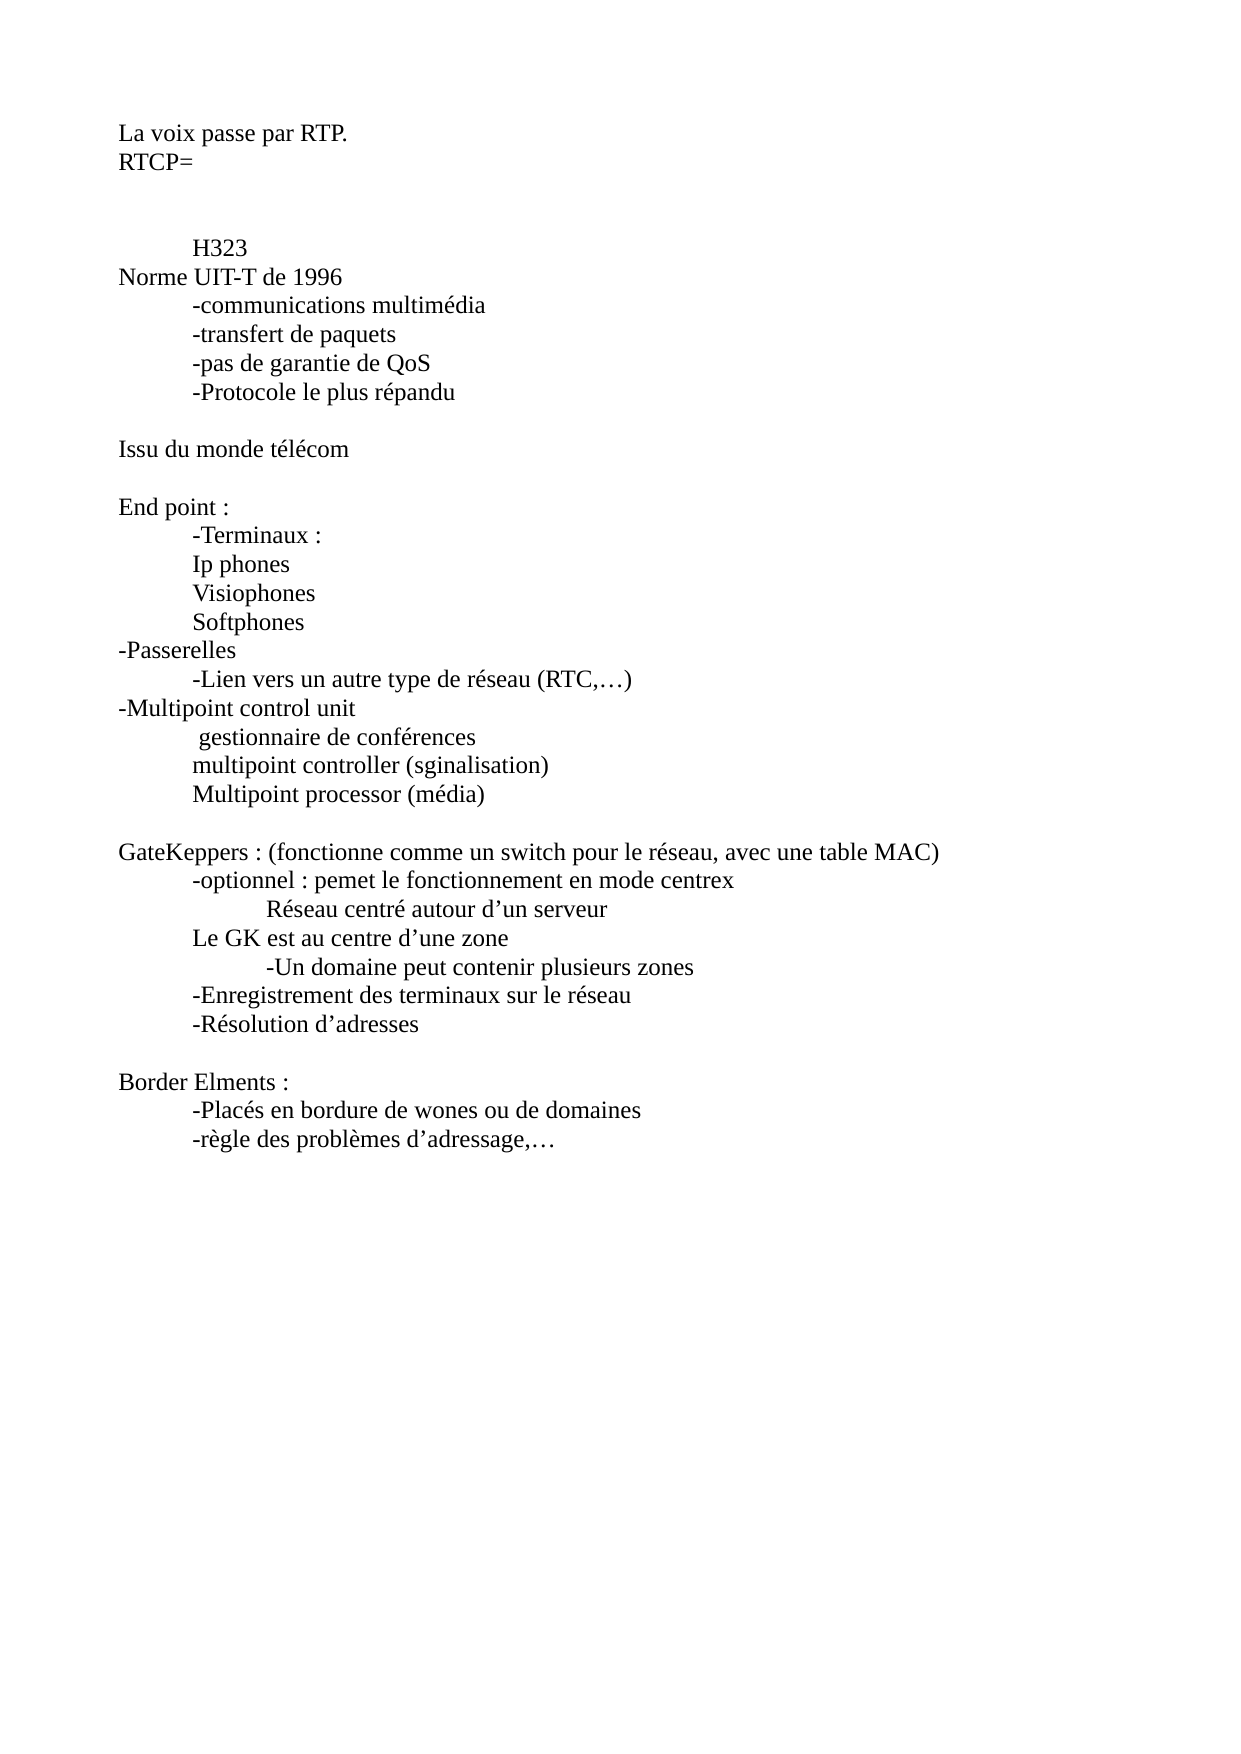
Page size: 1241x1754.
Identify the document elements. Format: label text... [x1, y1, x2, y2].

text Réseau centré autour d’un serveur [118, 894, 1122, 923]
text Issu du monde télécom [118, 434, 1122, 463]
text GateKeppers : (fonctionne comme un switch pour le réseau, avec une table MAC) [118, 837, 1122, 866]
text -Lien vers un autre type de réseau (RTC,…) [118, 664, 1122, 693]
text -Multipoint control unit [118, 693, 1122, 722]
text H323 [118, 233, 1122, 262]
text Ip phones [118, 549, 1122, 578]
text -règle des problèmes d’adressage,… [118, 1124, 1122, 1153]
text -optionnel : pemet le fonctionnement en mode centrex [118, 866, 1122, 894]
text La voix passe par RTP. [118, 118, 1122, 147]
text Visiophones [118, 578, 1122, 607]
text Norme UIT-T de 1996 [118, 262, 1122, 291]
text Le GK est au centre d’une zone [118, 923, 1122, 952]
text -Enregistrement des terminaux sur le réseau [118, 981, 1122, 1009]
text Softphones [118, 607, 1122, 636]
text multipoint controller (sginalisation) [118, 751, 1122, 779]
text -Placés en bordure de wones ou de domaines [118, 1096, 1122, 1124]
text -Résolution d’adresses [118, 1009, 1122, 1038]
text Border Elments : [118, 1067, 1122, 1096]
text Multipoint processor (média) [118, 779, 1122, 808]
text RTCP= [118, 147, 1122, 176]
text gestionnaire de conférences [118, 722, 1122, 751]
text -Passerelles [118, 636, 1122, 664]
text End point : [118, 492, 1122, 521]
text -Un domaine peut contenir plusieurs zones [118, 952, 1122, 981]
text -Protocole le plus répandu [118, 377, 1122, 406]
text -Terminaux : [118, 521, 1122, 549]
text -transfert de paquets [118, 319, 1122, 348]
text -pas de garantie de QoS [118, 348, 1122, 377]
text -communications multimédia [118, 291, 1122, 319]
